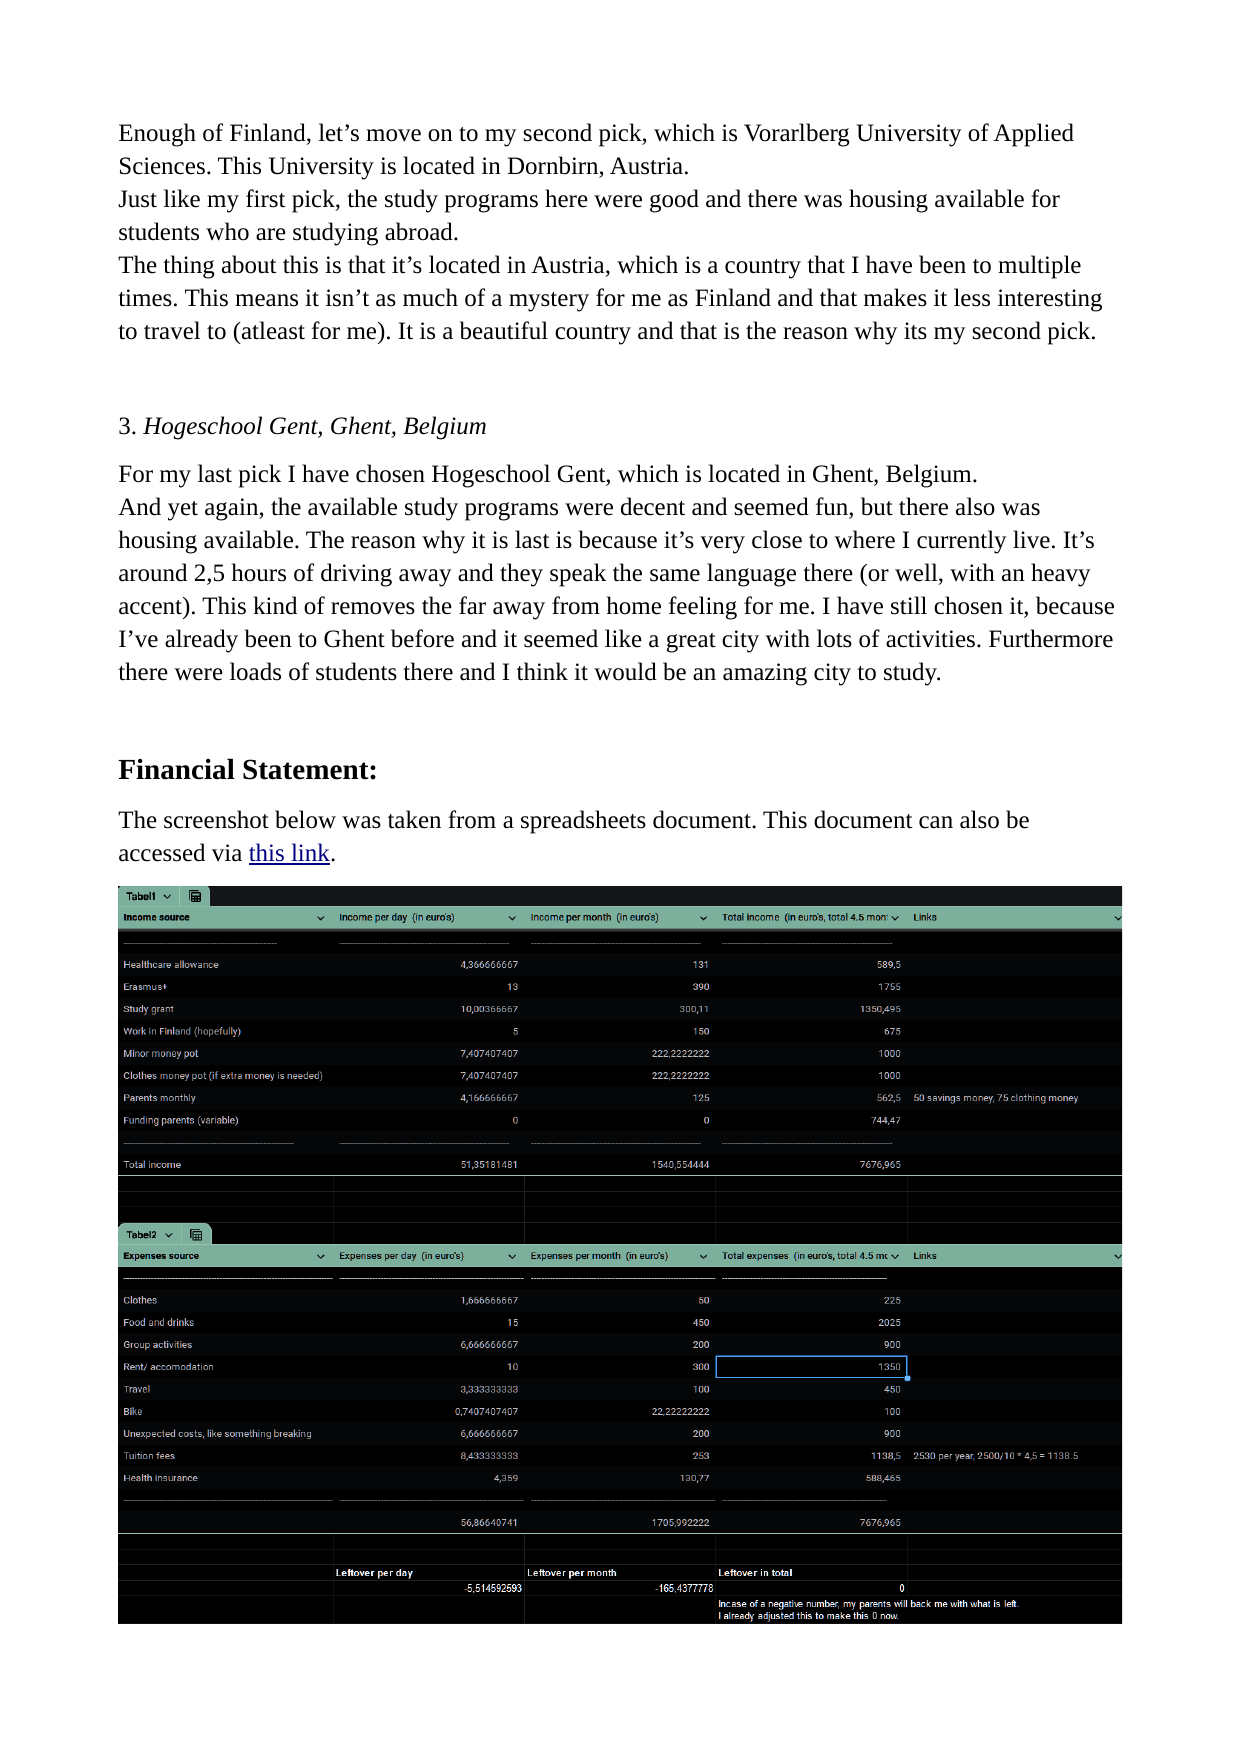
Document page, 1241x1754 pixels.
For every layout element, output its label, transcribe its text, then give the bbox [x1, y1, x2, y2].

text For my last pick I have chosen Hogeschool Gent, which is located in Ghent, Belgium. And yet again, the available study programs were decent and seemed fun, but there also was housing available. The reason why it is last is because it’s very close to where I currently live. It’s around 2,5 hours of driving away and they speak the same language there (or well, with an heavy accent). This kind of removes the far away from home feeling for me. I have still chosen it, because I’ve already been to Ghent before and it seemed like a great city with lots of activities. Furthermore there were loads of students there and I think it would be an amazing city to study. [118, 459, 1122, 686]
text The screenshot below was taken from a spreadsheets document. This document can also be accessed via this link. [118, 806, 1122, 867]
text Enough of Finland, let’s move on to my second pick, which is Vorarlberg University of Applied Sciences. This University is located in Dornbirn, Austria. Just like my first pick, the study programs here were good and there was housing available for students who are studying abroad. The thing about this is that it’s located in Austria, which is a country that I have been to multiple times. This means it isn’t as much of a mystery for me as Finland and that makes it less interesting to travel to (atleast for me). It is a beautiful country and that is the reason why its my second pick. [118, 118, 1122, 345]
text 3. Hogeschool Gent, Ghent, Belgium [118, 411, 1122, 440]
text Financial Statement: [118, 752, 1122, 786]
picture [118, 886, 1123, 1624]
